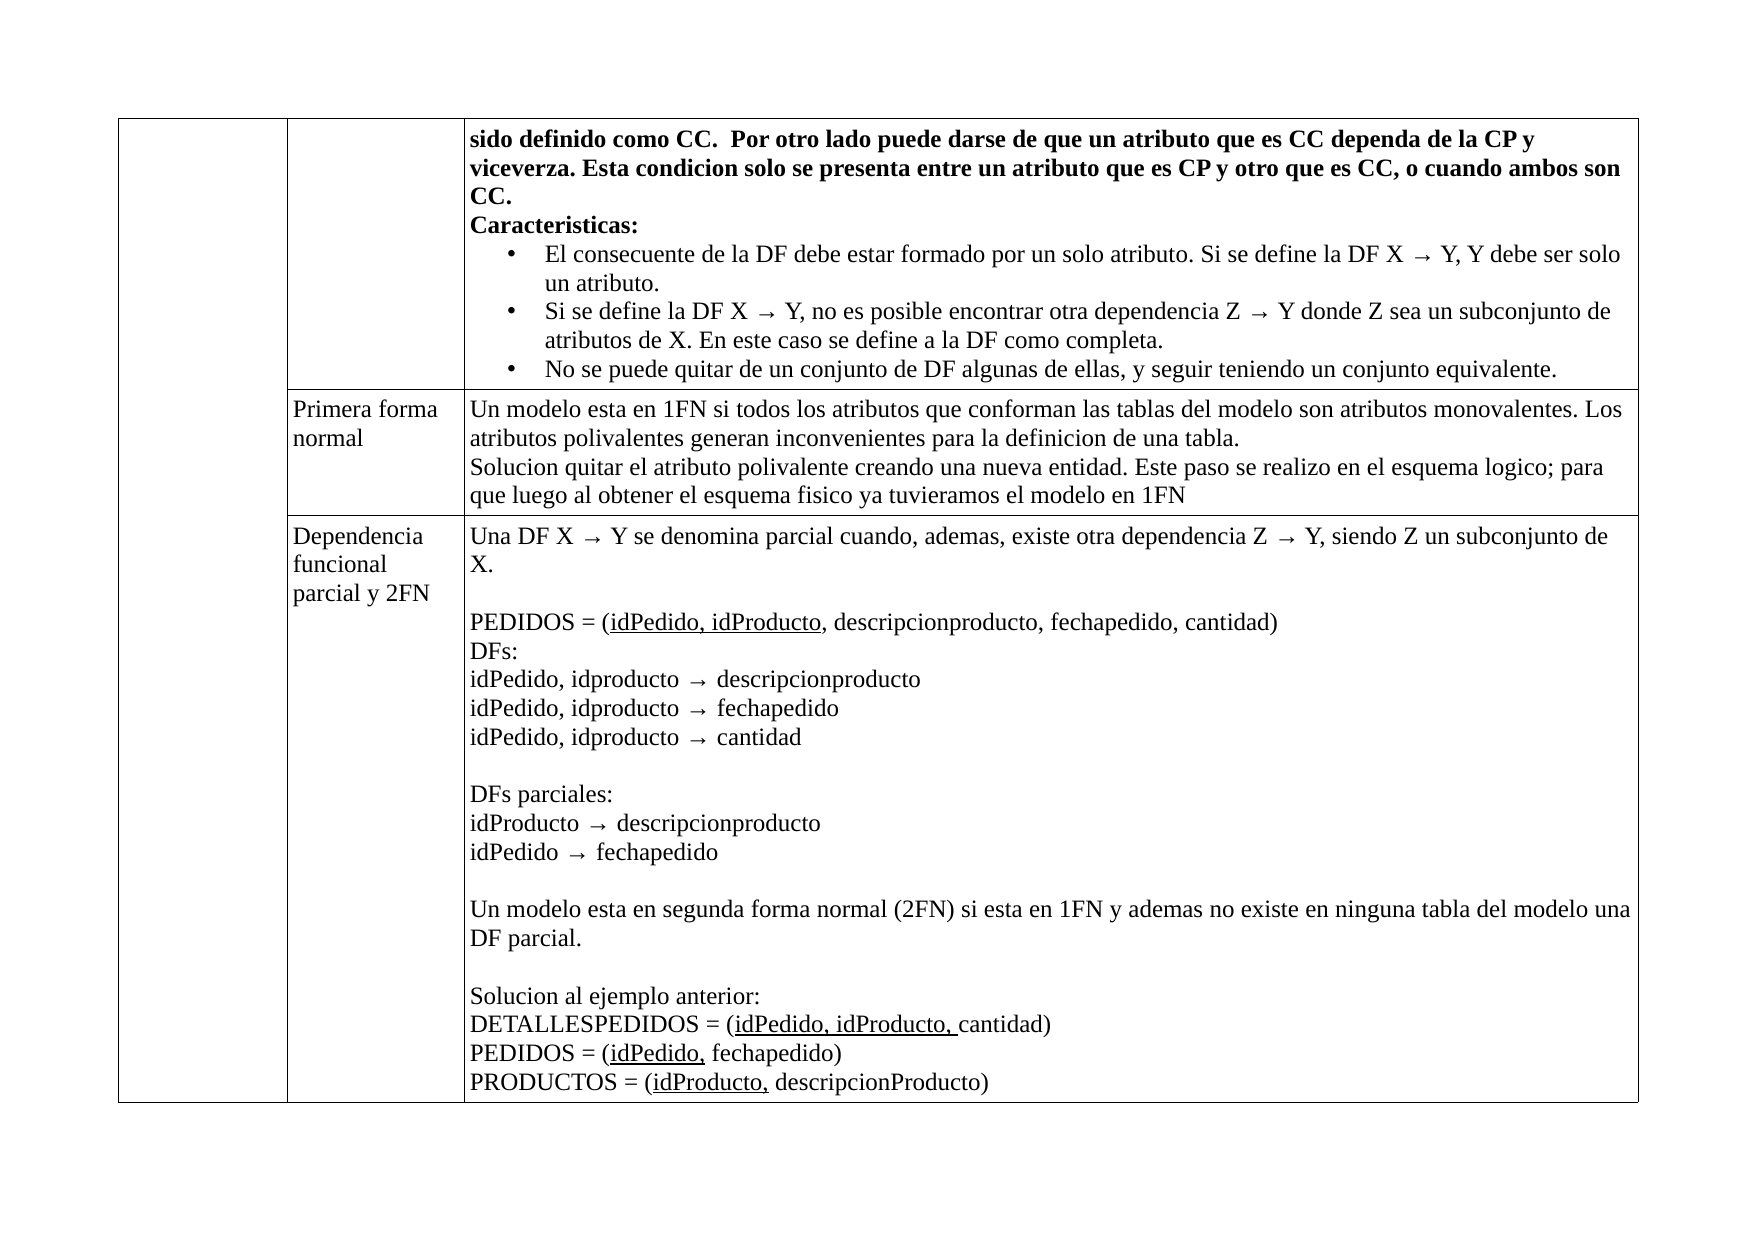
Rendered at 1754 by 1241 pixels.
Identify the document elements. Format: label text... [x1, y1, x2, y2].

table_cell sido definido como CC. Por otro lado puede darse de que un atributo que es CC dependa de la CP y viceverza. Esta condicion solo se presenta entre un atributo que es CP y otro que es CC, o cuando ambos son CC. Caracteristicas: El consecuente de la DF debe estar formado por un solo atributo. Si se define la DF X → Y, Y debe ser solo un atributo. Si se define la DF X → Y, no es posible encontrar otra dependencia Z → Y donde Z sea un subconjunto de atributos de X. En este caso se define a la DF como completa. No se puede quitar de un conjunto de DF algunas de ellas, y seguir teniendo un conjunto equivalente. [465, 119, 1638, 388]
table_cell Un modelo esta en 1FN si todos los atributos que conforman las tablas del modelo son atributos monovalentes. Los atributos polivalentes generan inconvenientes para la definicion de una tabla. Solucion quitar el atributo polivalente creando una nueva entidad. Este paso se realizo en el esquema logico; para que luego al obtener el esquema fisico ya tuvieramos el modelo en 1FN [465, 390, 1638, 515]
table_cell Dependencia funcional parcial y 2FN [288, 516, 464, 1102]
table_cell Primera forma normal [288, 390, 464, 515]
table_cell [119, 119, 287, 1102]
table_cell Una DF X → Y se denomina parcial cuando, ademas, existe otra dependencia Z → Y, siendo Z un subconjunto de X. PEDIDOS = (idPedido, idProducto, descripcionproducto, fechapedido, cantidad) DFs: idPedido, idproducto → descripcionproducto idPedido, idproducto → fechapedido idPedido, idproducto → cantidad DFs parciales: idProducto → descripcionproducto idPedido → fechapedido Un modelo esta en segunda forma normal (2FN) si esta en 1FN y ademas no existe en ninguna tabla del modelo una DF parcial. Solucion al ejemplo anterior: DETALLESPEDIDOS = (idPedido, idProducto, cantidad) PEDIDOS = (idPedido, fechapedido) PRODUCTOS = (idProducto, descripcionProducto) [465, 516, 1638, 1102]
table_cell [288, 119, 464, 388]
